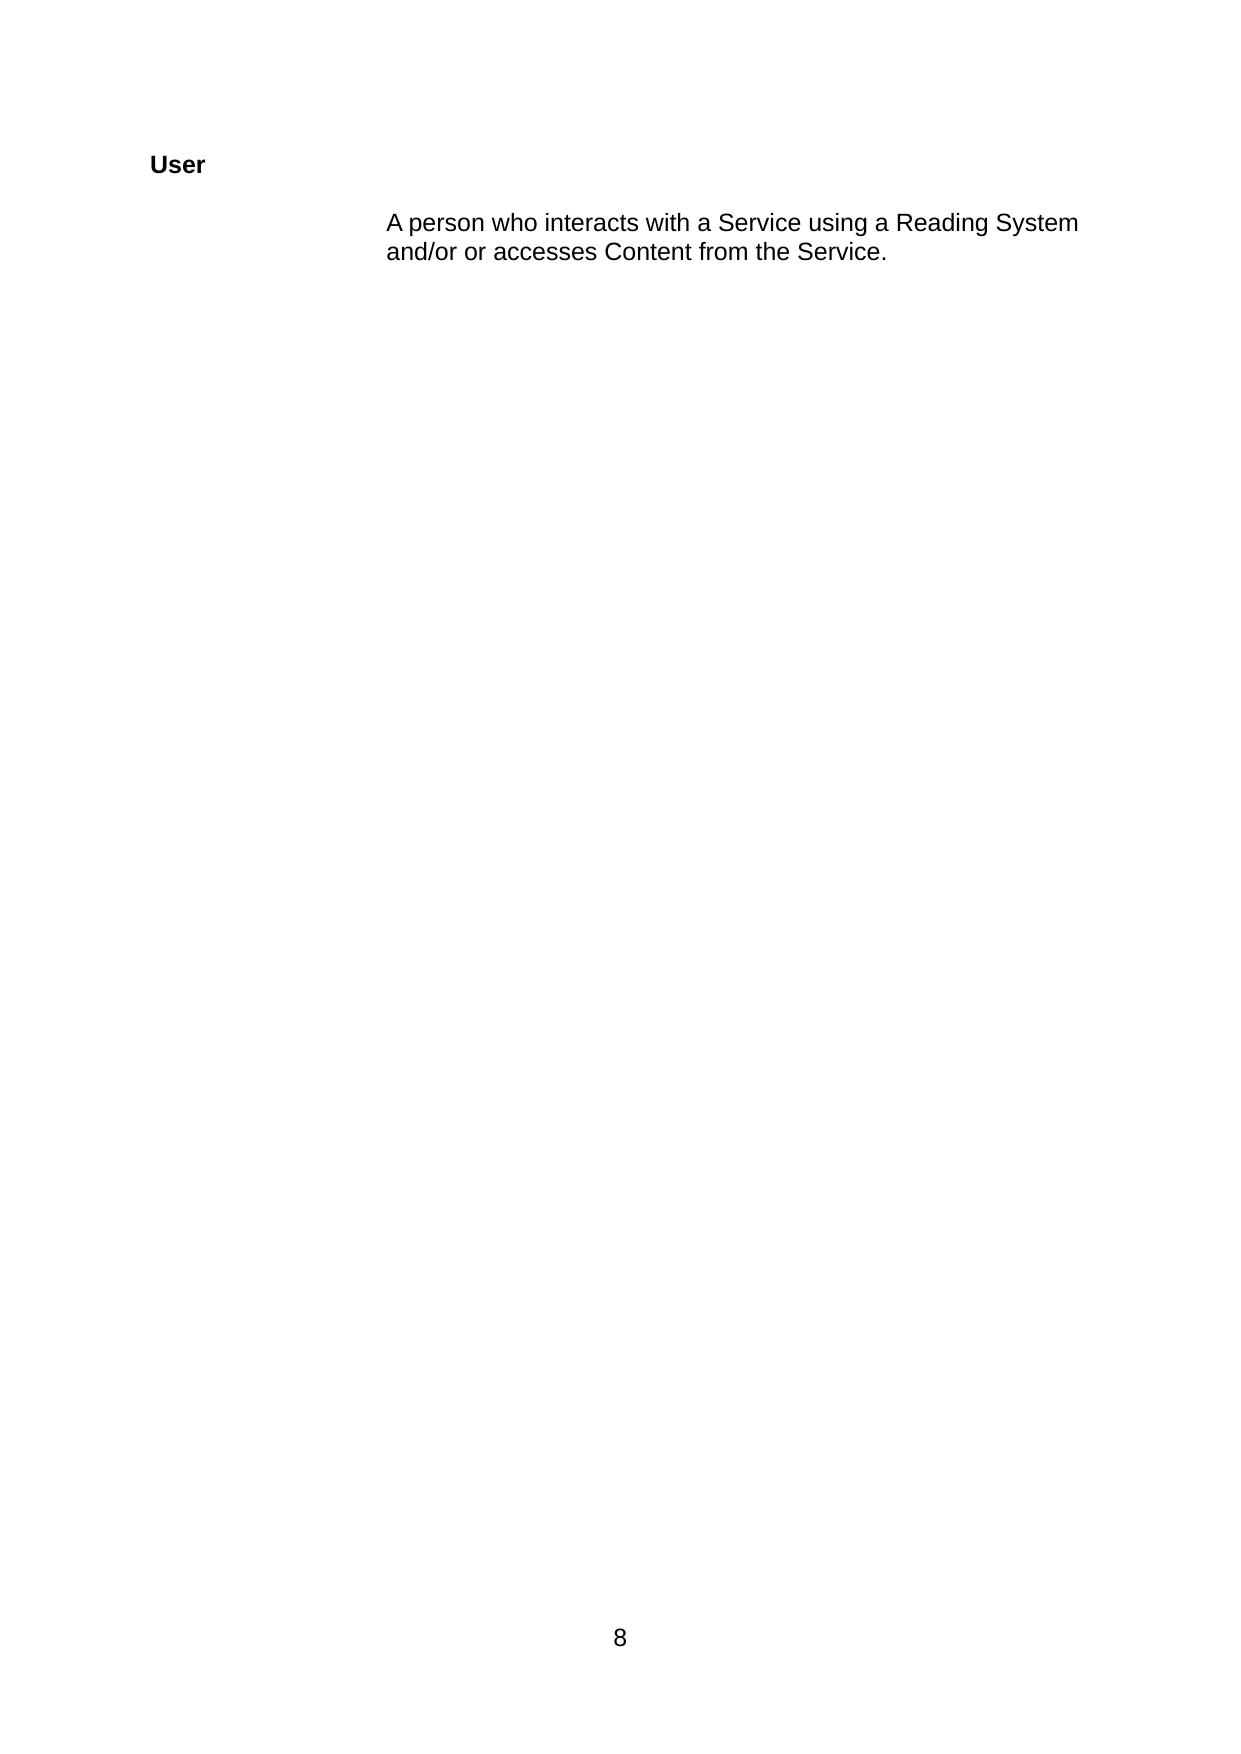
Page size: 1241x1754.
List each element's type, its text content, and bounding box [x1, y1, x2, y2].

text A person who interacts with a Service using a Reading System and/or or accesses Content from the Service. [386, 208, 1090, 265]
text User [150, 150, 1090, 179]
